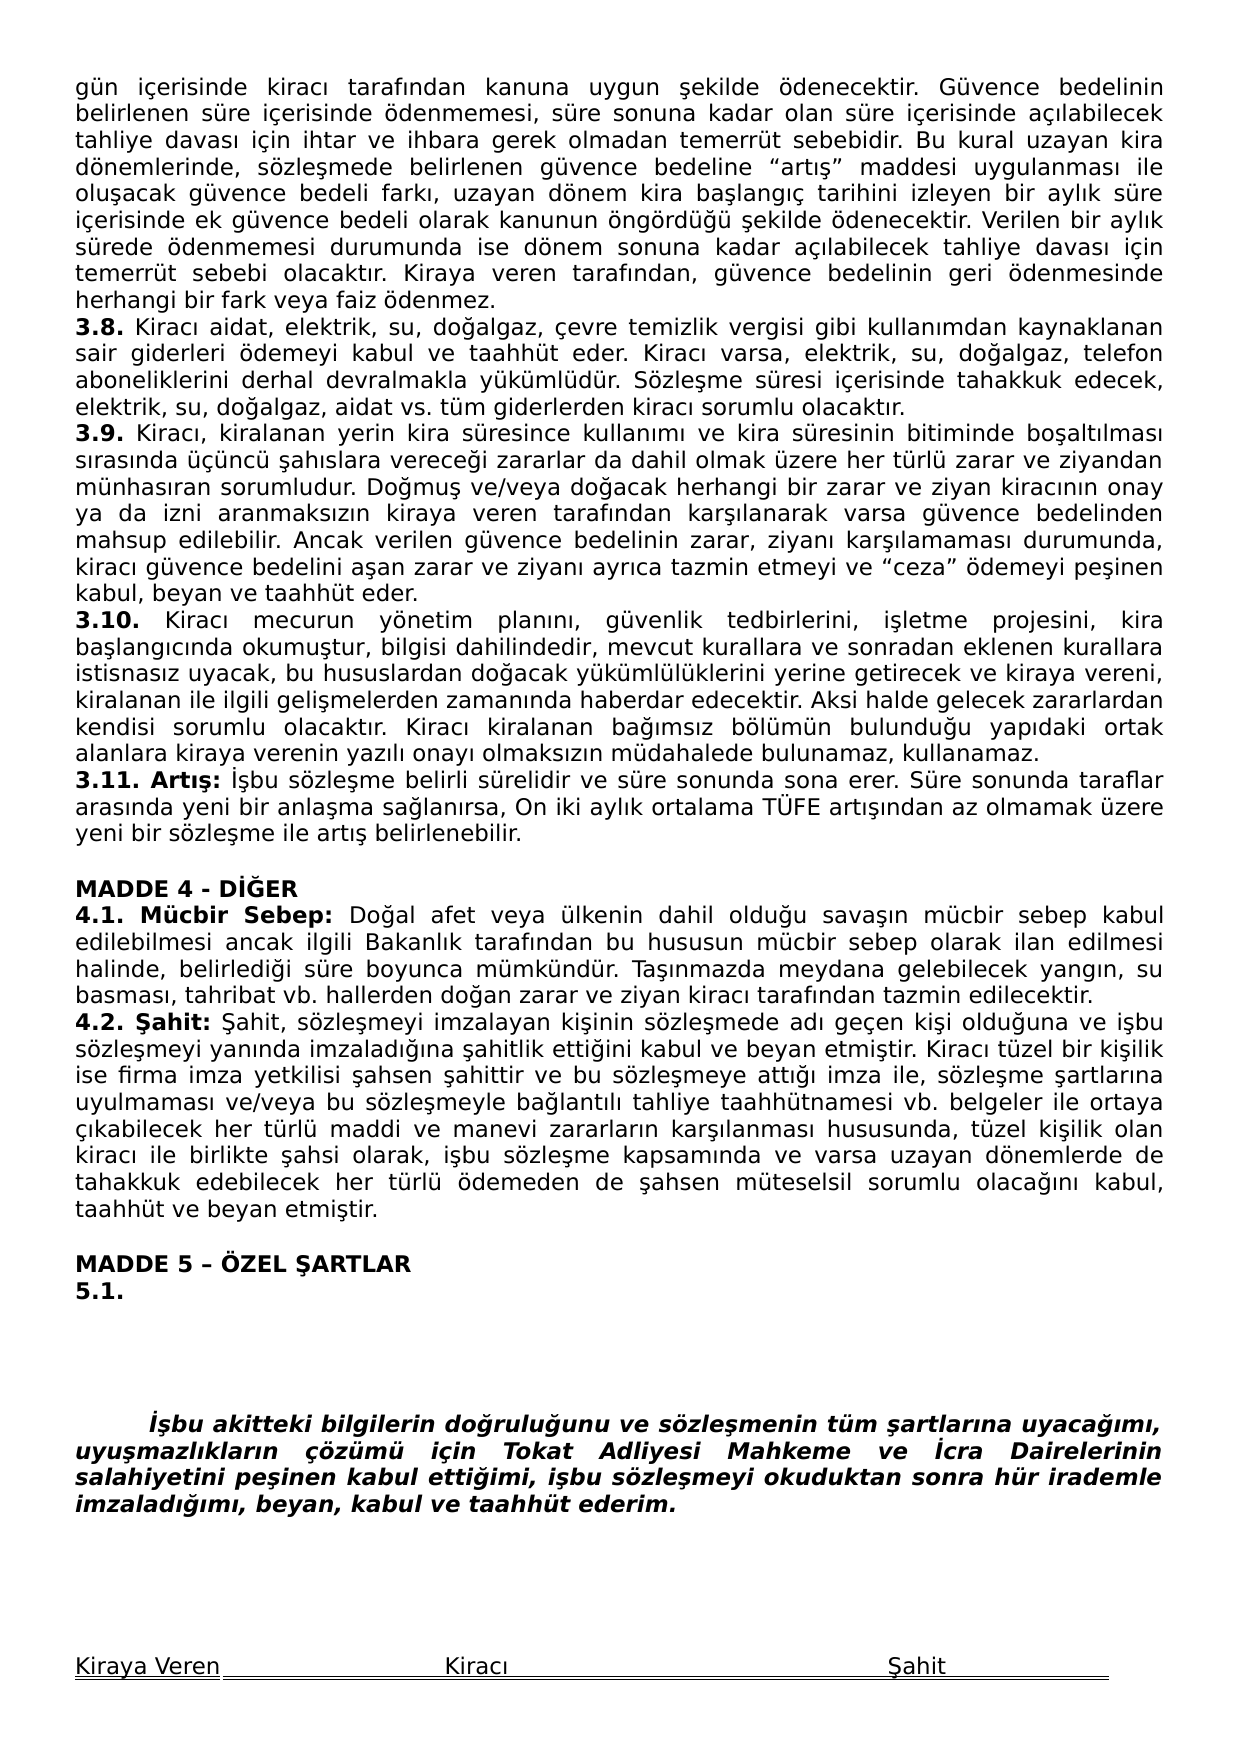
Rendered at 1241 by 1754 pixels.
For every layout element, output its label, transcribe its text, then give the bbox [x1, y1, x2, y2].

text 5.1. [75, 1278, 1165, 1304]
text 3.8. Kiracı aidat, elektrik, su, doğalgaz, çevre temizlik vergisi gibi kullanımdan kaynaklanan sair giderleri ödemeyi kabul ve taahhüt eder. Kiracı varsa, elektrik, su, doğalgaz, telefon aboneliklerini derhal devralmakla yükümlüdür. Sözleşme süresi içerisinde tahakkuk edecek, elektrik, su, doğalgaz, aidat vs. tüm giderlerden kiracı sorumlu olacaktır. [75, 314, 1165, 420]
text 3.9. Kiracı, kiralanan yerin kira süresince kullanımı ve kira süresinin bitiminde boşaltılması sırasında üçüncü şahıslara vereceği zararlar da dahil olmak üzere her türlü zarar ve ziyandan münhasıran sorumludur. Doğmuş ve/veya doğacak herhangi bir zarar ve ziyan kiracının onay ya da izni aranmaksızın kiraya veren tarafından karşılanarak varsa güvence bedelinden mahsup edilebilir. Ancak verilen güvence bedelinin zarar, ziyanı karşılamaması durumunda, kiracı güvence bedelini aşan zarar ve ziyanı ayrıca tazmin etmeyi ve “ceza” ödemeyi peşinen kabul, beyan ve taahhüt eder. [75, 420, 1165, 607]
text 3.11. Artış: İşbu sözleşme belirli sürelidir ve süre sonunda sona erer. Süre sonunda taraflar arasında yeni bir anlaşma sağlanırsa, On iki aylık ortalama TÜFE artışından az olmamak üzere yeni bir sözleşme ile artış belirlenebilir. [75, 767, 1165, 847]
text 4.2. Şahit: Şahit, sözleşmeyi imzalayan kişinin sözleşmede adı geçen kişi olduğuna ve işbu sözleşmeyi yanında imzaladığına şahitlik ettiğini kabul ve beyan etmiştir. Kiracı tüzel bir kişilik ise firma imza yetkilisi şahsen şahittir ve bu sözleşmeye attığı imza ile, sözleşme şartlarına uyulmaması ve/veya bu sözleşmeyle bağlantılı tahliye taahhütnamesi vb. belgeler ile ortaya çıkabilecek her türlü maddi ve manevi zararların karşılanması hususunda, tüzel kişilik olan kiracı ile birlikte şahsi olarak, işbu sözleşme kapsamında ve varsa uzayan dönemlerde de tahakkuk edebilecek her türlü ödemeden de şahsen müteselsil sorumlu olacağını kabul, taahhüt ve beyan etmiştir. [75, 1009, 1165, 1222]
text İşbu akitteki bilgilerin doğruluğunu ve sözleşmenin tüm şartlarına uyacağımı, uyuşmazlıkların çözümü için Tokat Adliyesi Mahkeme ve İcra Dairelerinin salahiyetini peşinen kabul ettiğimi, işbu sözleşmeyi okuduktan sonra hür irademle imzaladığımı, beyan, kabul ve taahhüt ederim. [75, 1411, 1165, 1518]
text MADDE 4 - DİĞER [75, 876, 1165, 902]
text MADDE 5 – ÖZEL ŞARTLAR [75, 1251, 1165, 1278]
text 4.1. Mücbir Sebep: Doğal afet veya ülkenin dahil olduğu savaşın mücbir sebep kabul edilebilmesi ancak ilgili Bakanlık tarafından bu hususun mücbir sebep olarak ilan edilmesi halinde, belirlediği süre boyunca mümkündür. Taşınmazda meydana gelebilecek yangın, su basması, tahribat vb. hallerden doğan zarar ve ziyan kiracı tarafından tazmin edilecektir. [75, 902, 1165, 1009]
text gün içerisinde kiracı tarafından kanuna uygun şekilde ödenecektir. Güvence bedelinin belirlenen süre içerisinde ödenmemesi, süre sonuna kadar olan süre içerisinde açılabilecek tahliye davası için ihtar ve ihbara gerek olmadan temerrüt sebebidir. Bu kural uzayan kira dönemlerinde, sözleşmede belirlenen güvence bedeline “artış” maddesi uygulanması ile oluşacak güvence bedeli farkı, uzayan dönem kira başlangıç tarihini izleyen bir aylık süre içerisinde ek güvence bedeli olarak kanunun öngördüğü şekilde ödenecektir. Verilen bir aylık sürede ödenmemesi durumunda ise dönem sonuna kadar açılabilecek tahliye davası için temerrüt sebebi olacaktır. Kiraya veren tarafından, güvence bedelinin geri ödenmesinde herhangi bir fark veya faiz ödenmez. [75, 74, 1165, 314]
text 3.10. Kiracı mecurun yönetim planını, güvenlik tedbirlerini, işletme projesini, kira başlangıcında okumuştur, bilgisi dahilindedir, mevcut kurallara ve sonradan eklenen kurallara istisnasız uyacak, bu hususlardan doğacak yükümlülüklerini yerine getirecek ve kiraya vereni, kiralanan ile ilgili gelişmelerden zamanında haberdar edecektir. Aksi halde gelecek zararlardan kendisi sorumlu olacaktır. Kiracı kiralanan bağımsız bölümün bulunduğu yapıdaki ortak alanlara kiraya verenin yazılı onayı olmaksızın müdahalede bulunamaz, kullanamaz. [75, 607, 1165, 767]
